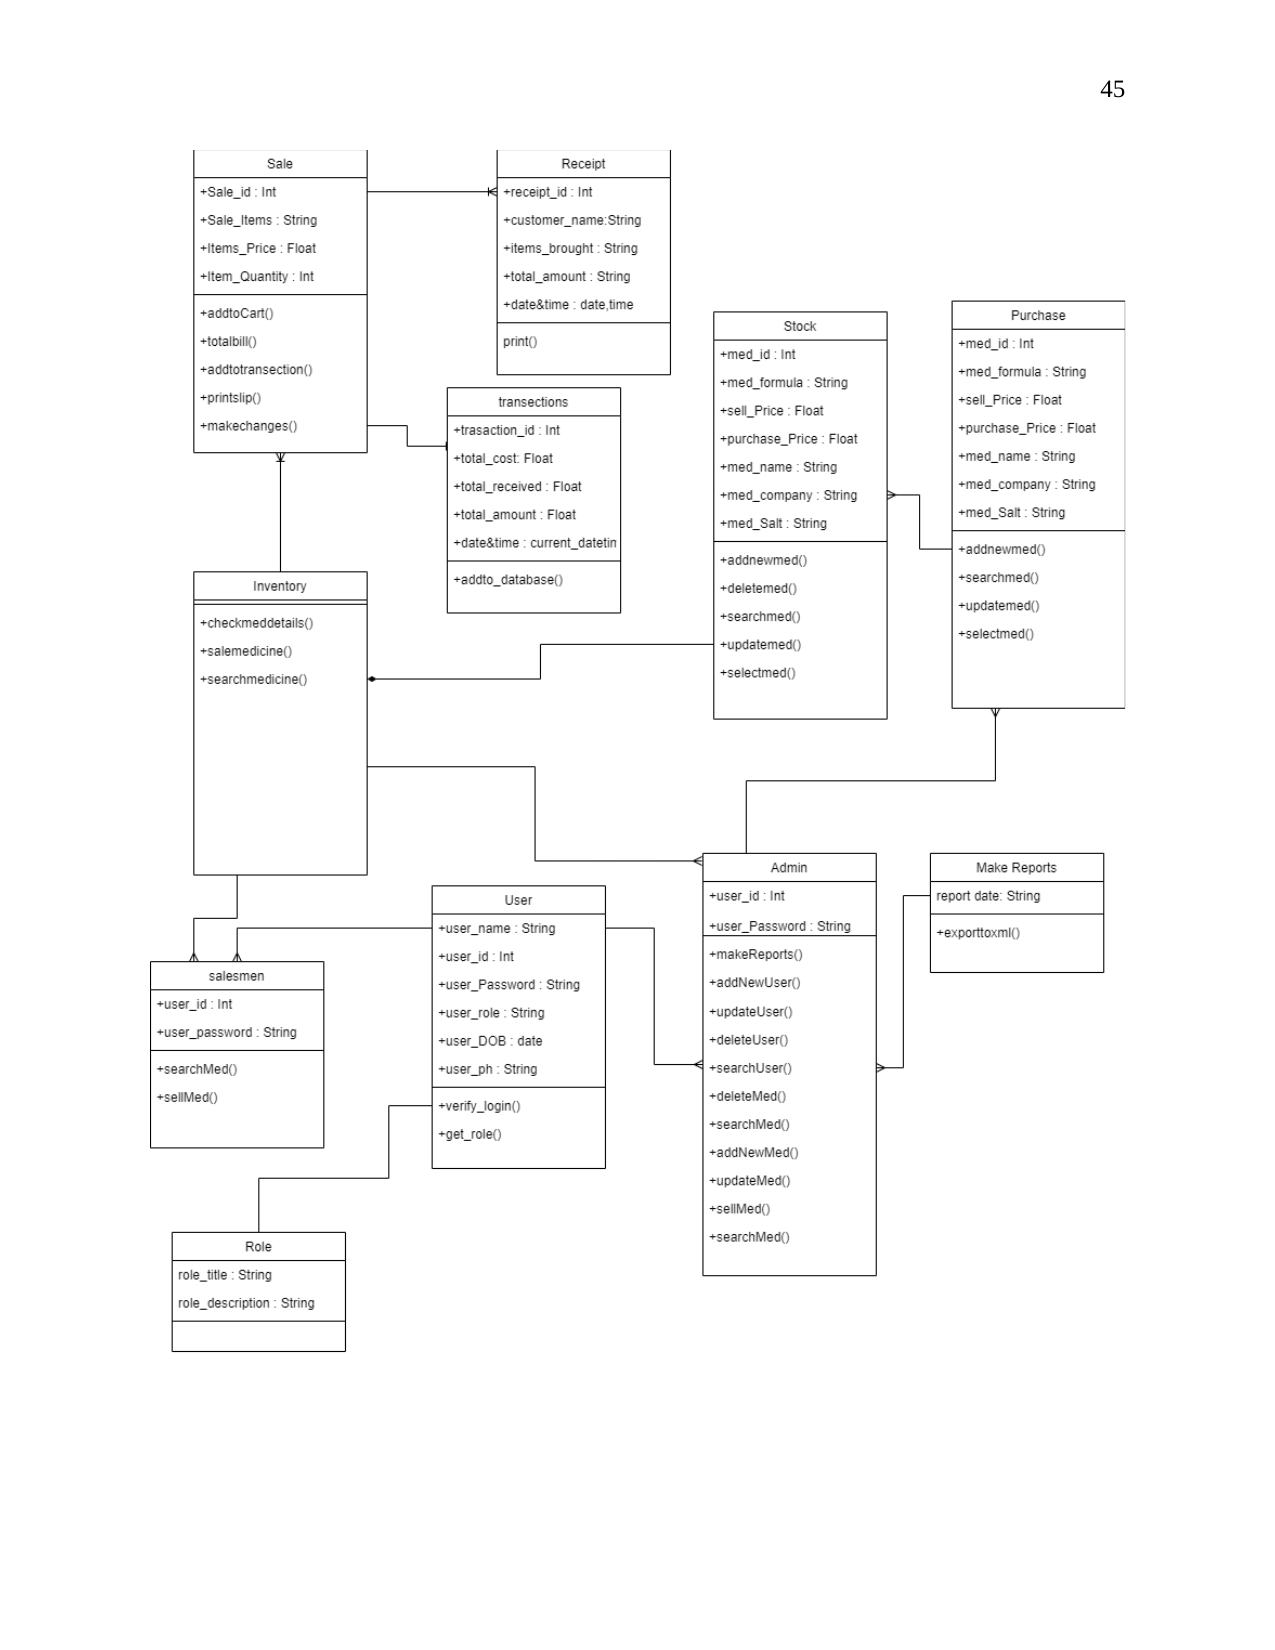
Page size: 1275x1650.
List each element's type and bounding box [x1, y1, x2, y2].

picture [150, 150, 1125, 1501]
